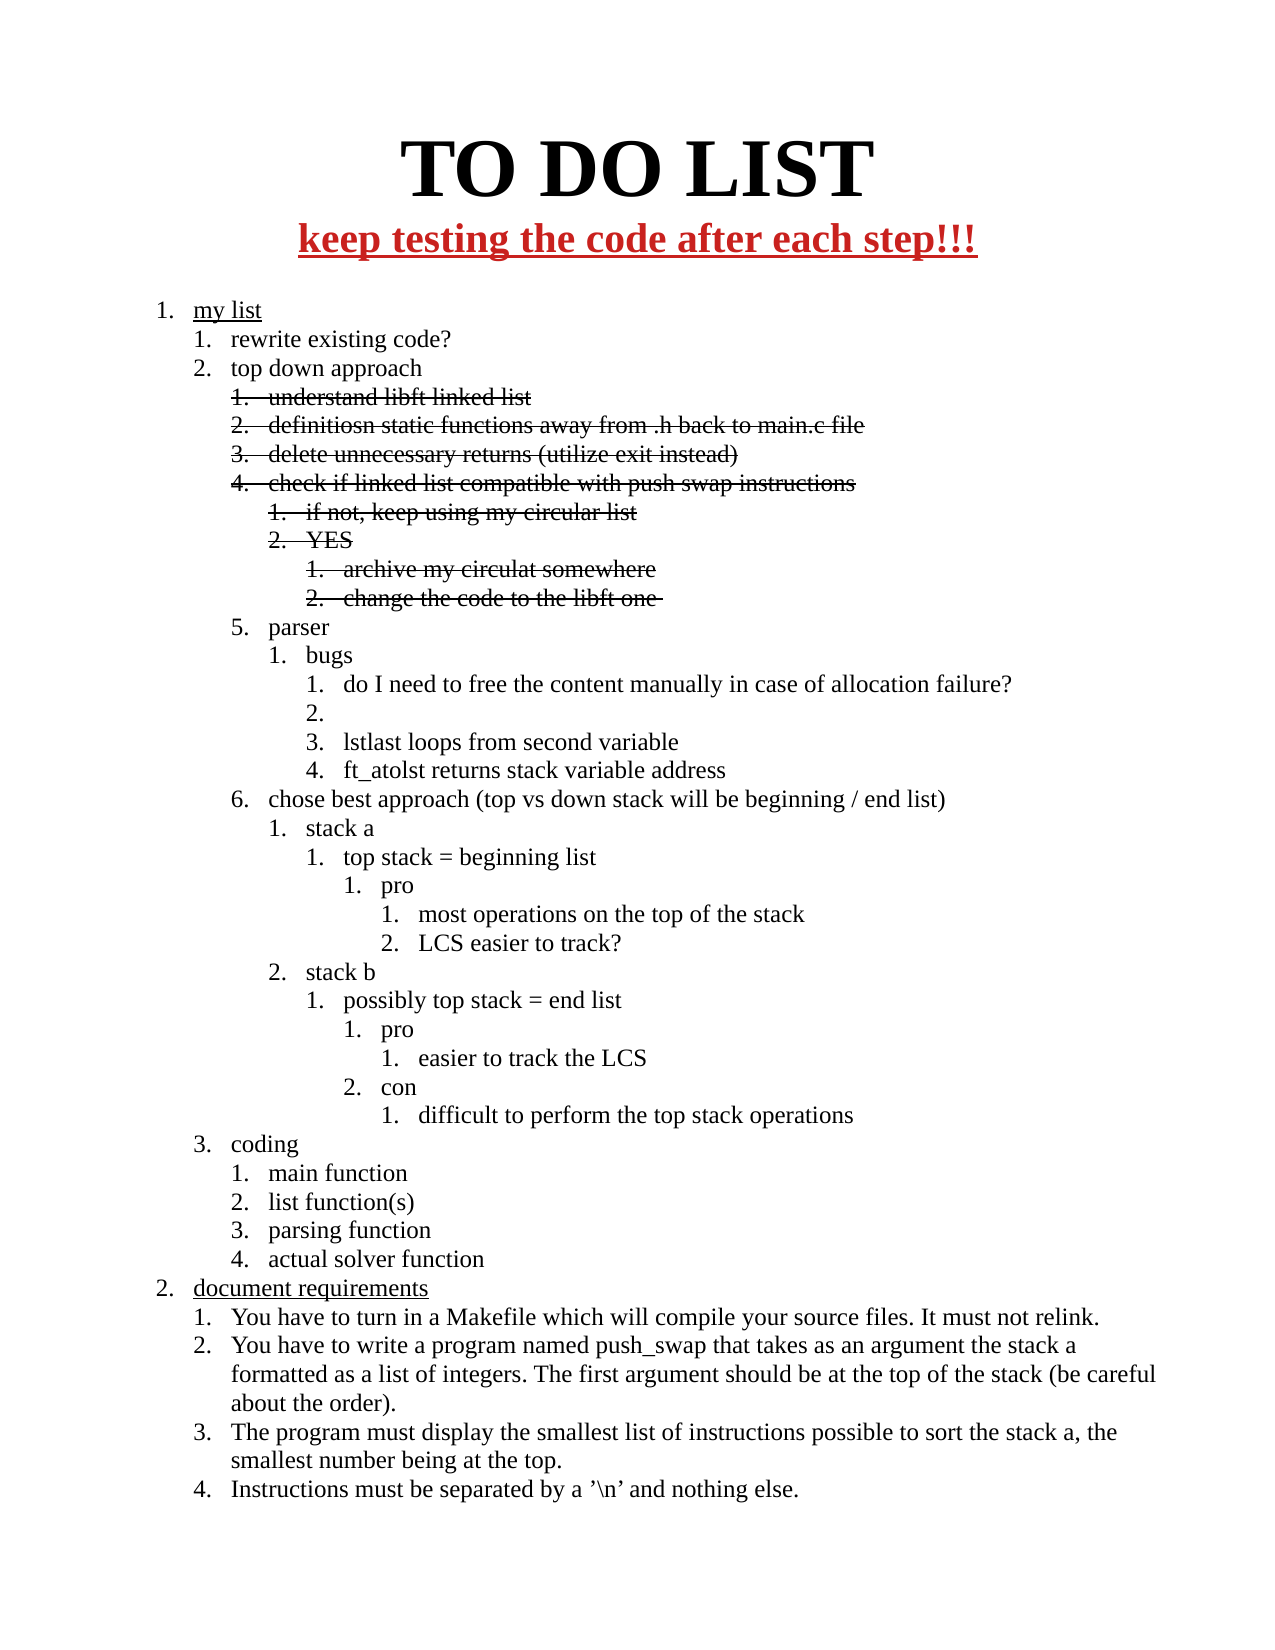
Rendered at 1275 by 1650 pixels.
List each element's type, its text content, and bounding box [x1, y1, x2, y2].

text keep testing the code after each step!!! [118, 214, 1157, 262]
text TO DO LIST [118, 118, 1157, 214]
list list function(s) [231, 1187, 1157, 1215]
list ft_atolst returns stack variable address [306, 755, 1157, 784]
list check if linked list compatible with push swap instructions [231, 468, 1157, 497]
list You have to write a program named push_swap that takes as an argument the stack a formatted as a list of integers. The first argument should be at the top of the stack (be careful about the order). [193, 1330, 1157, 1417]
list coding [193, 1129, 1157, 1158]
list LCS easier to track? [381, 928, 1157, 957]
list document requirements [156, 1273, 1157, 1302]
list parser [231, 612, 1157, 640]
list bugs [268, 640, 1157, 669]
list chose best approach (top vs down stack will be beginning / end list) [231, 784, 1157, 813]
list top down approach [193, 353, 1157, 382]
list top stack = beginning list [306, 842, 1157, 870]
list delete unnecessary returns (utilize exit instead) [231, 439, 1157, 468]
list understand libft linked list [231, 382, 1157, 410]
list stack a [268, 813, 1157, 842]
list archive my circulat somewhere [306, 554, 1157, 583]
list definitiosn static functions away from .h back to main.c file [231, 410, 1157, 439]
list most operations on the top of the stack [381, 899, 1157, 928]
list stack b [268, 957, 1157, 985]
list pro [343, 1014, 1157, 1043]
list change the code to the libft one [306, 583, 1157, 612]
list actual solver function [231, 1244, 1157, 1273]
list con [343, 1072, 1157, 1100]
list possibly top stack = end list [306, 985, 1157, 1014]
list easier to track the LCS [381, 1043, 1157, 1072]
list lstlast loops from second variable [306, 727, 1157, 755]
list The program must display the smallest list of instructions possible to sort the stack a, the smallest number being at the top. [193, 1417, 1157, 1474]
list my list [156, 295, 1157, 324]
list difficult to perform the top stack operations [381, 1100, 1157, 1129]
list You have to turn in a Makefile which will compile your source files. It must not relink. [193, 1302, 1157, 1330]
list YES [268, 525, 1157, 554]
list pro [343, 870, 1157, 899]
list parsing function [231, 1215, 1157, 1244]
list Instructions must be separated by a ’\n’ and nothing else. [193, 1474, 1157, 1503]
list do I need to free the content manually in case of allocation failure? [306, 669, 1157, 698]
list main function [231, 1158, 1157, 1187]
list if not, keep using my circular list [268, 497, 1157, 525]
list rewrite existing code? [193, 324, 1157, 353]
